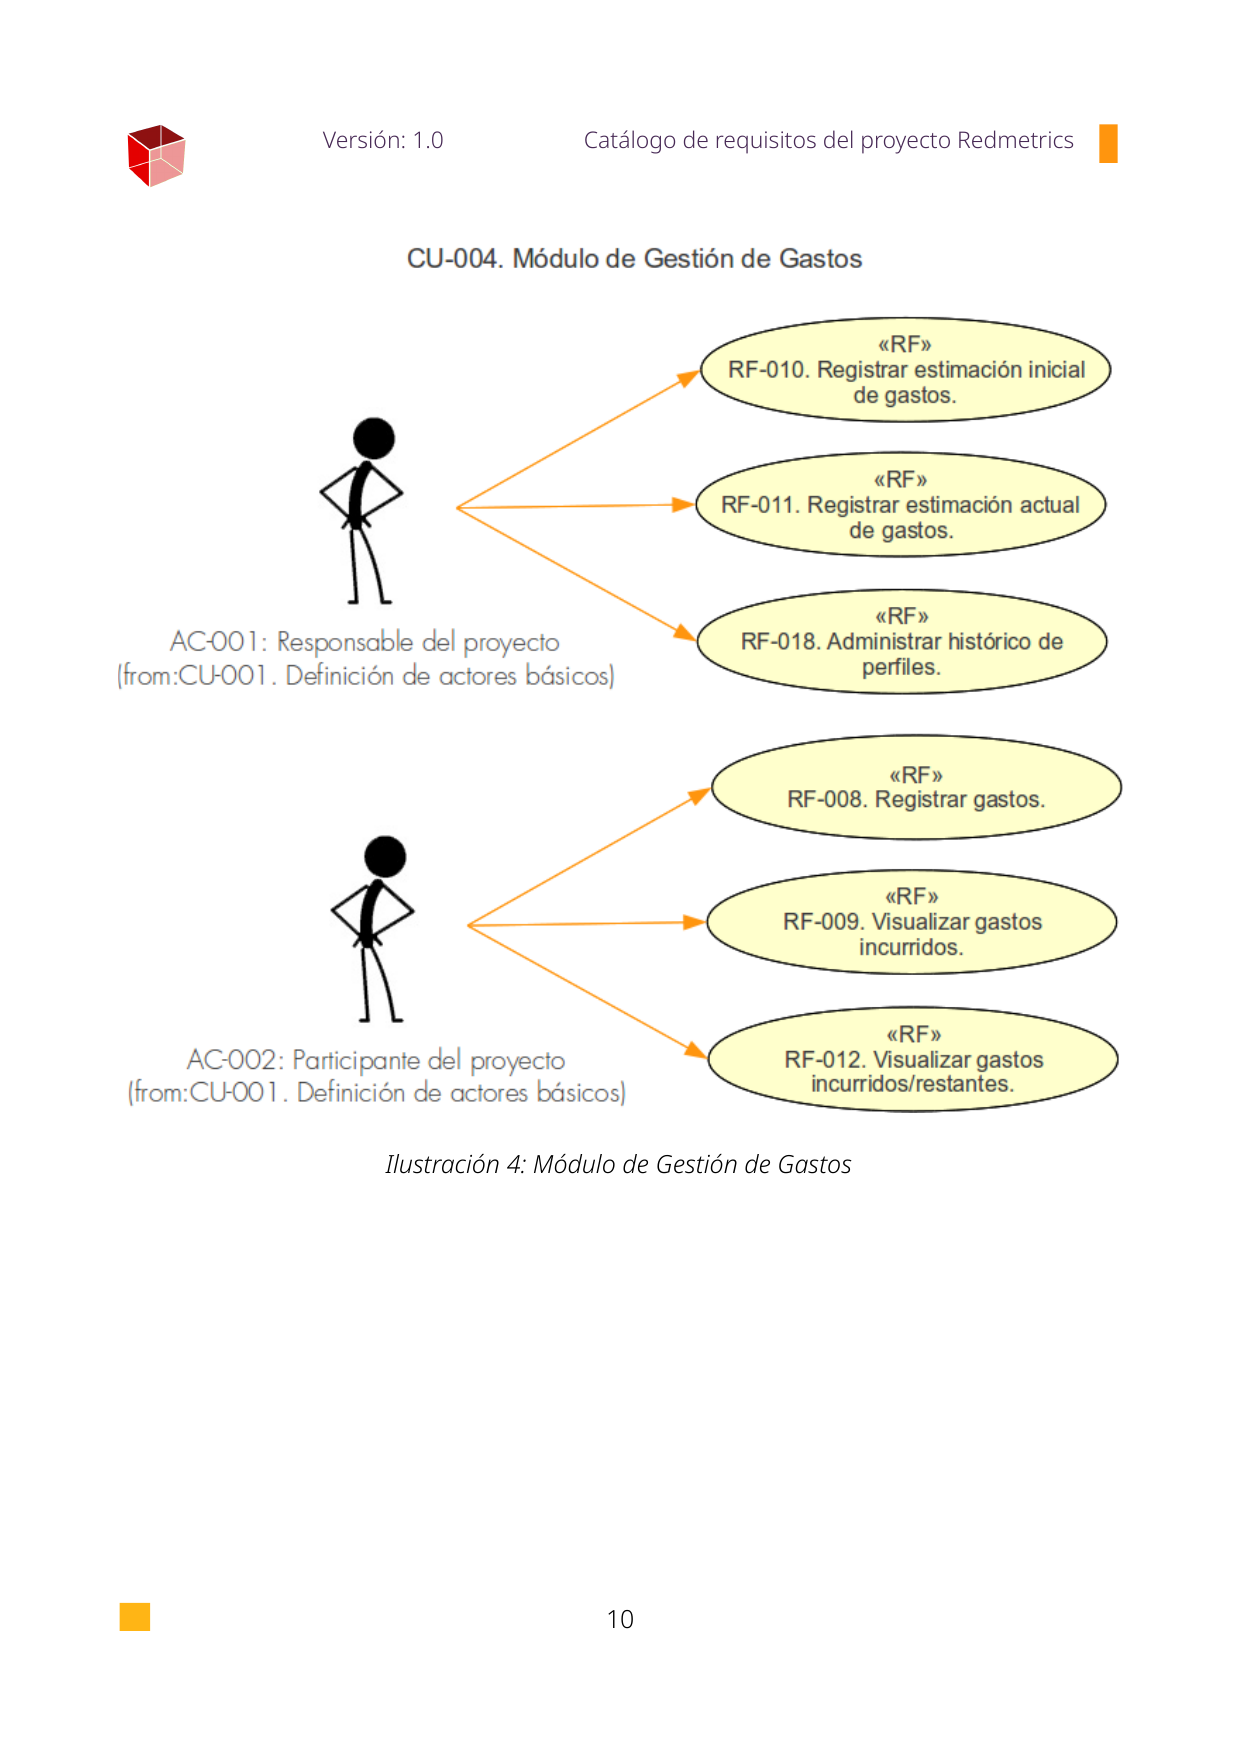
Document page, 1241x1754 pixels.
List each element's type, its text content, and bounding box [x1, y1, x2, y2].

picture [118, 237, 1123, 1113]
text Ilustración 4: Módulo de Gestión de Gastos [118, 1113, 1122, 1181]
picture [123, 123, 189, 189]
